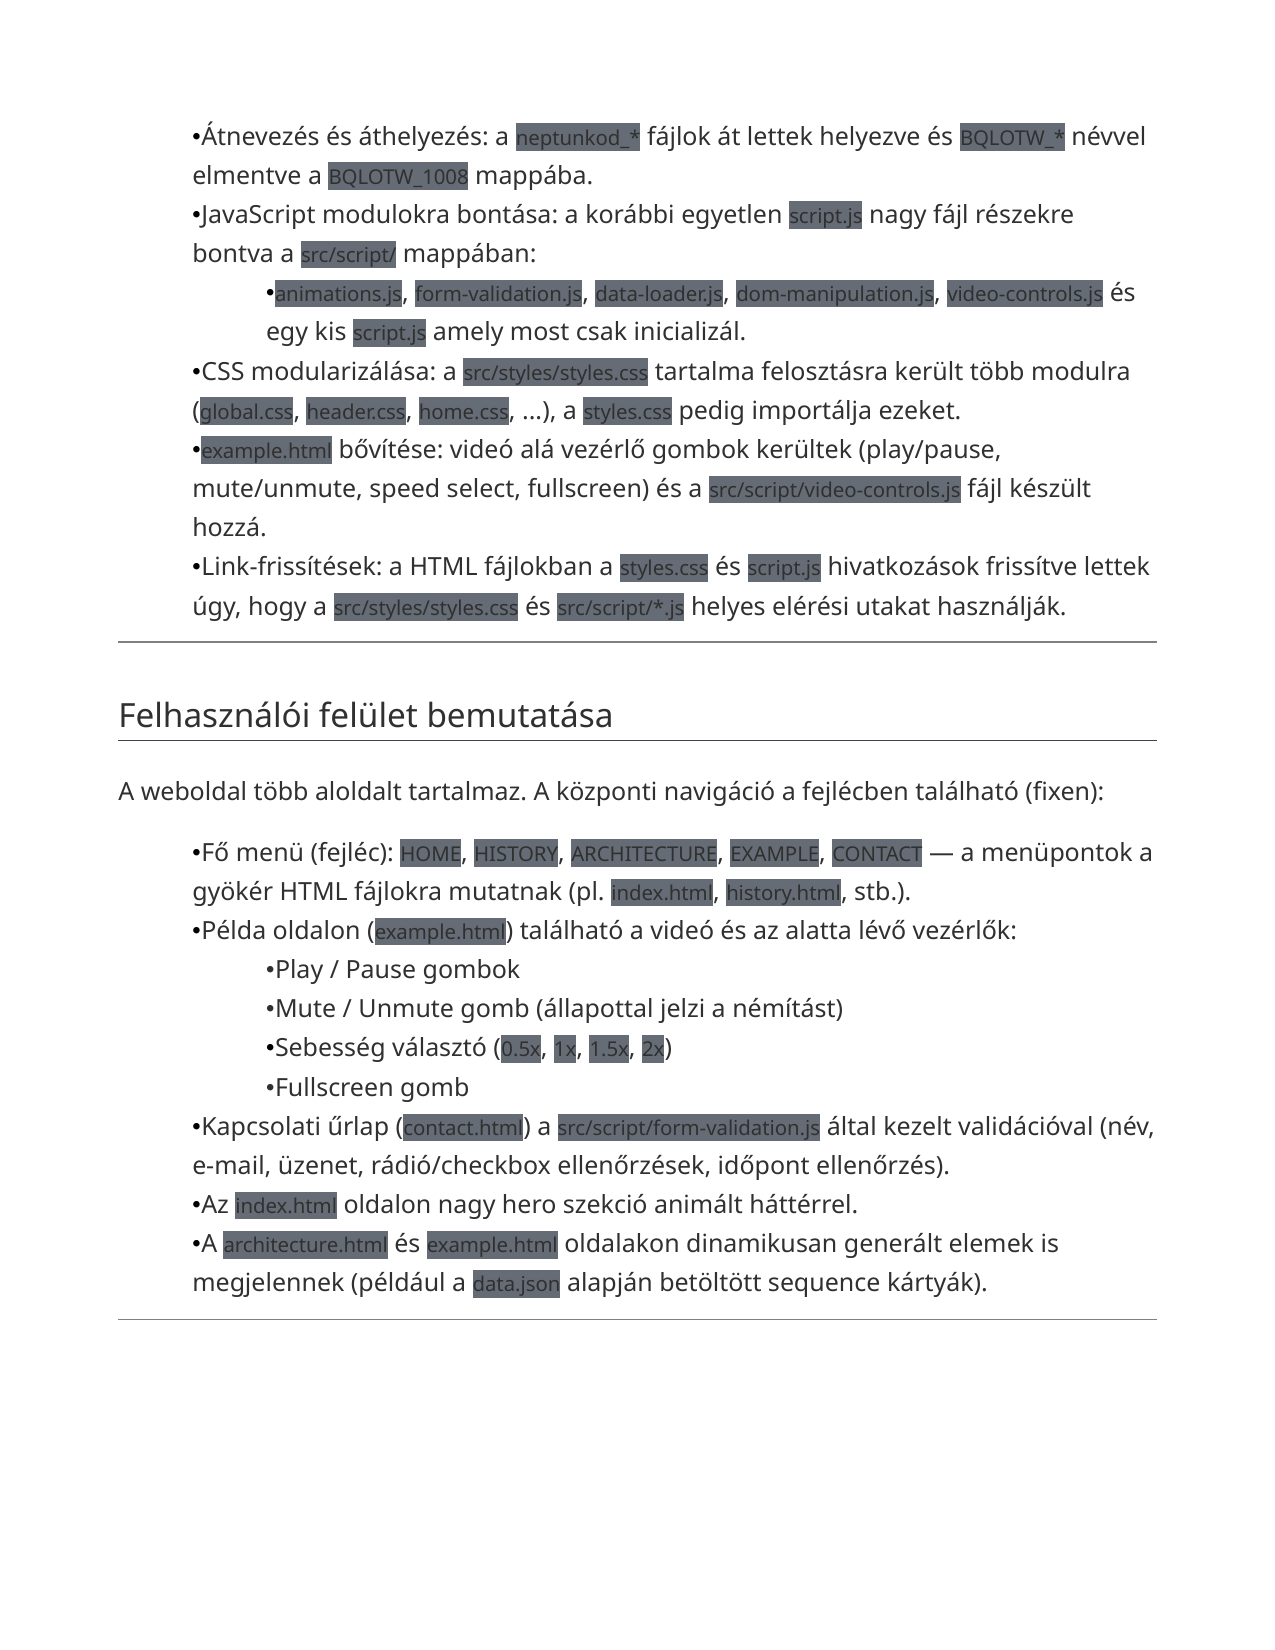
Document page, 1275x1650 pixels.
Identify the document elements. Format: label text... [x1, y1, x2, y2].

list Az index.html oldalon nagy hero szekció animált háttérrel. [118, 1187, 1157, 1221]
list Mute / Unmute gomb (állapottal jelzi a némítást) [118, 991, 1157, 1025]
list Átnevezés és áthelyezés: a neptunkod_* fájlok át lettek helyezve és BQLOTW_* névvel elmentve a BQLOTW_1008 mappába. [118, 118, 1157, 191]
list Példa oldalon (example.html) található a videó és az alatta lévő vezérlők: [118, 913, 1157, 947]
subtitle Felhasználói felület bemutatása [118, 692, 1157, 740]
list Play / Pause gombok [118, 952, 1157, 986]
list Fő menü (fejléc): HOME, HISTORY, ARCHITECTURE, EXAMPLE, CONTACT — a menüpontok a gyökér HTML fájlokra mutatnak (pl. index.html, history.html, stb.). [118, 834, 1157, 907]
text A weboldal több aloldalt tartalmaz. A központi navigáció a fejlécben található (fixen): [118, 773, 1157, 807]
list Link-frissítések: a HTML fájlokban a styles.css és script.js hivatkozások frissítve lettek úgy, hogy a src/styles/styles.css és src/script/*.js helyes elérési utakat használják. [118, 549, 1157, 622]
list animations.js, form-validation.js, data-loader.js, dom-manipulation.js, video-controls.js és egy kis script.js amely most csak inicializál. [118, 275, 1157, 348]
list Sebesség választó (0.5x, 1x, 1.5x, 2x) [118, 1030, 1157, 1064]
list A architecture.html és example.html oldalakon dinamikusan generált elemek is megjelennek (például a data.json alapján betöltött sequence kártyák). [118, 1226, 1157, 1299]
list CSS modularizálása: a src/styles/styles.css tartalma felosztásra került több modulra (global.css, header.css, home.css, ...), a styles.css pedig importálja ezeket. [118, 353, 1157, 426]
list JavaScript modulokra bontása: a korábbi egyetlen script.js nagy fájl részekre bontva a src/script/ mappában: [118, 196, 1157, 270]
list example.html bővítése: videó alá vezérlő gombok kerültek (play/pause, mute/unmute, speed select, fullscreen) és a src/script/video-controls.js fájl készült hozzá. [118, 431, 1157, 544]
list Kapcsolati űrlap (contact.html) a src/script/form-validation.js által kezelt validációval (név, e-mail, üzenet, rádió/checkbox ellenőrzések, időpont ellenőrzés). [118, 1108, 1157, 1182]
list Fullscreen gomb [118, 1069, 1157, 1103]
